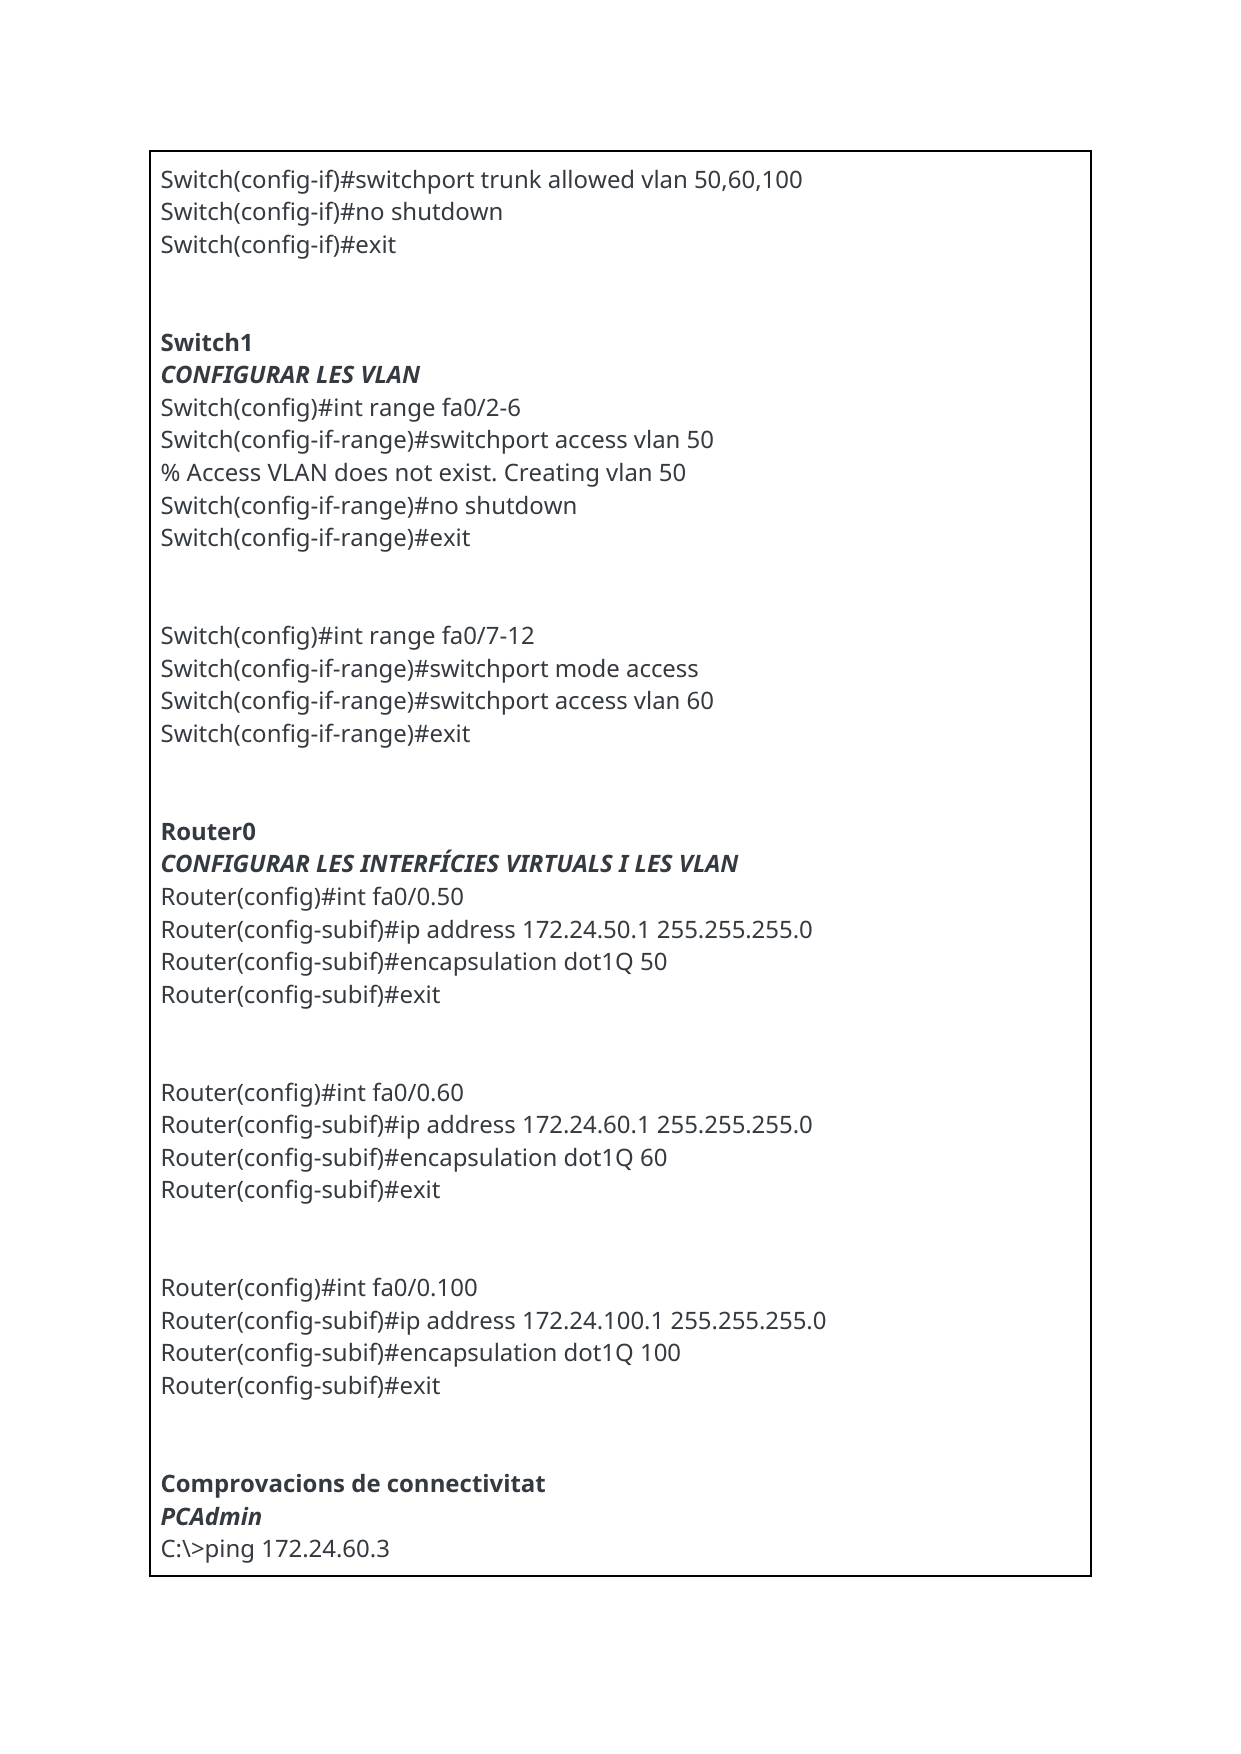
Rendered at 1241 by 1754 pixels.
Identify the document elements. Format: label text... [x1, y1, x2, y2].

table_header Switch(config-if)#switchport trunk allowed vlan 50,60,100 Switch(config-if)#no shutdown Switch(config-if)#exit Switch1 CONFIGURAR LES VLAN Switch(config)#int range fa0/2-6 Switch(config-if-range)#switchport access vlan 50 % Access VLAN does not exist. Creating vlan 50 Switch(config-if-range)#no shutdown Switch(config-if-range)#exit Switch(config)#int range fa0/7-12 Switch(config-if-range)#switchport mode access Switch(config-if-range)#switchport access vlan 60 Switch(config-if-range)#exit Router0 CONFIGURAR LES INTERFÍCIES VIRTUALS I LES VLAN Router(config)#int fa0/0.50 Router(config-subif)#ip address 172.24.50.1 255.255.255.0 Router(config-subif)#encapsulation dot1Q 50 Router(config-subif)#exit Router(config)#int fa0/0.60 Router(config-subif)#ip address 172.24.60.1 255.255.255.0 Router(config-subif)#encapsulation dot1Q 60 Router(config-subif)#exit Router(config)#int fa0/0.100 Router(config-subif)#ip address 172.24.100.1 255.255.255.0 Router(config-subif)#encapsulation dot1Q 100 Router(config-subif)#exit Comprovacions de connectivitat PCAdmin C:\>ping 172.24.60.3 [151, 152, 1090, 1575]
